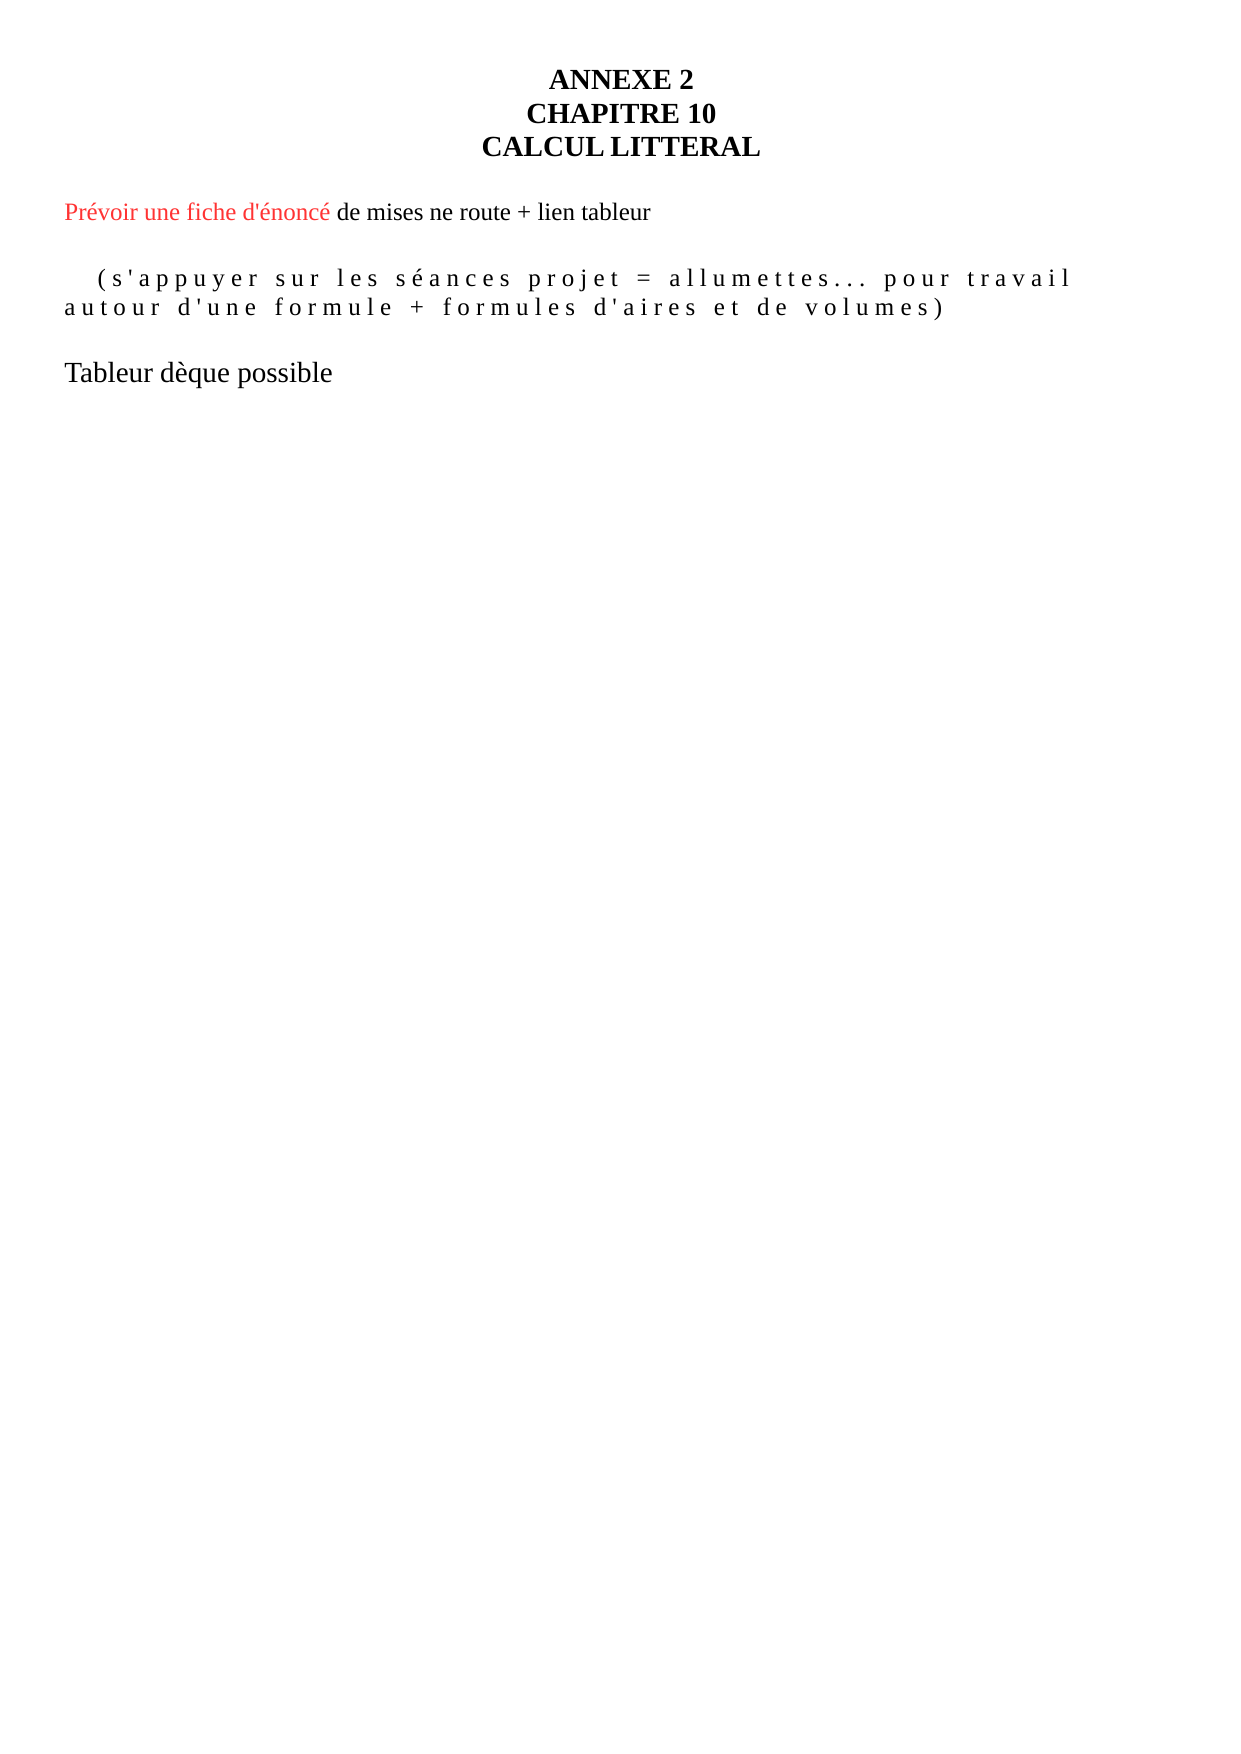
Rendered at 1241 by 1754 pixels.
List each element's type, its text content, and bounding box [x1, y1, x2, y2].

text ANNEXE 2 [64, 62, 1178, 96]
text CALCUL LITTERAL [64, 129, 1178, 163]
text (s'appuyer sur les séances projet = allumettes... pour travail autour d'une formule + formules d'aires et de volumes) [64, 259, 1178, 321]
text CHAPITRE 10 [64, 96, 1178, 129]
text Tableur dèque possible [64, 355, 1178, 388]
text Prévoir une fiche d'énoncé de mises ne route + lien tableur [64, 197, 1178, 225]
